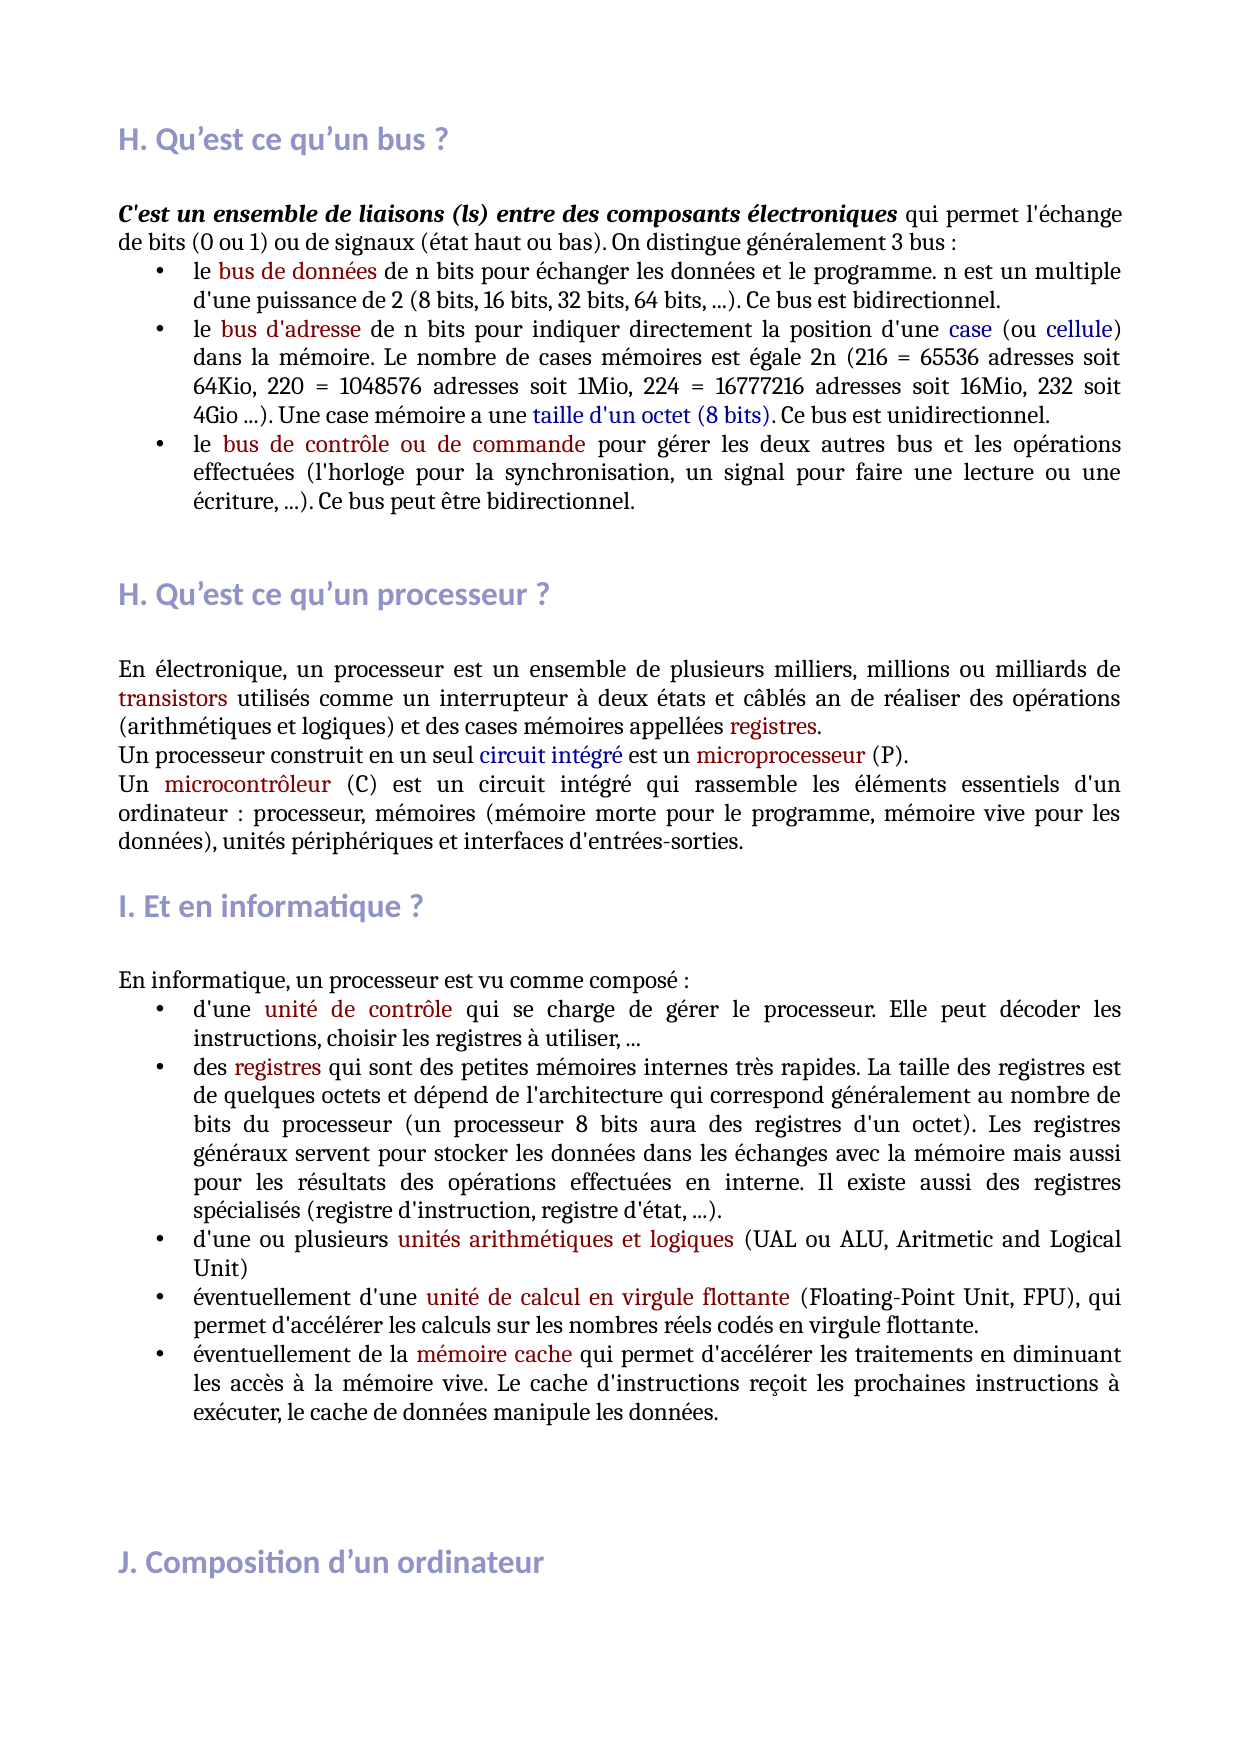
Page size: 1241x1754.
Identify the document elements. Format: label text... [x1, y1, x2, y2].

text H. Qu’est ce qu’un processeur ? [118, 573, 1122, 614]
text J. Composition d’un ordinateur [118, 1541, 1122, 1582]
list éventuellement de la mémoire cache qui permet d'accélérer les traitements en diminuant les accès à la mémoire vive. Le cache d'instructions reçoit les prochaines instructions à exécuter, le cache de données manipule les données. [156, 1340, 1122, 1426]
list le bus d'adresse de n bits pour indiquer directement la position d'une case (ou cellule) dans la mémoire. Le nombre de cases mémoires est égale 2n (216 = 65536 adresses soit 64Kio, 220 = 1048576 adresses soit 1Mio, 224 = 16777216 adresses soit 16Mio, 232 soit 4Gio ...). Une case mémoire a une taille d'un octet (8 bits). Ce bus est unidirectionnel. [156, 314, 1122, 429]
text I. Et en informatique ? [118, 885, 1122, 926]
list des registres qui sont des petites mémoires internes très rapides. La taille des registres est de quelques octets et dépend de l'architecture qui correspond généralement au nombre de bits du processeur (un processeur 8 bits aura des registres d'un octet). Les registres généraux servent pour stocker les données dans les échanges avec la mémoire mais aussi pour les résultats des opérations effectuées en interne. Il existe aussi des registres spécialisés (registre d'instruction, registre d'état, ...). [156, 1052, 1122, 1225]
list d'une ou plusieurs unités arithmétiques et logiques (UAL ou ALU, Aritmetic and Logical Unit) [156, 1225, 1122, 1282]
text En informatique, un processeur est vu comme composé : [118, 966, 1122, 995]
list le bus de contrôle ou de commande pour gérer les deux autres bus et les opérations effectuées (l'horloge pour la synchronisation, un signal pour faire une lecture ou une écriture, ...). Ce bus peut être bidirectionnel. [156, 429, 1122, 516]
text Un microcontrôleur (C) est un circuit intégré qui rassemble les éléments essentiels d'un ordinateur : processeur, mémoires (mémoire morte pour le programme, mémoire vive pour les données), unités périphériques et interfaces d'entrées-sorties. [118, 770, 1122, 856]
text En électronique, un processeur est un ensemble de plusieurs milliers, millions ou milliards de transistors utilisés comme un interrupteur à deux états et câblés an de réaliser des opérations (arithmétiques et logiques) et des cases mémoires appellées registres. [118, 655, 1122, 741]
list le bus de données de n bits pour échanger les données et le programme. n est un multiple d'une puissance de 2 (8 bits, 16 bits, 32 bits, 64 bits, ...). Ce bus est bidirectionnel. [156, 257, 1122, 314]
text C'est un ensemble de liaisons (ls) entre des composants électroniques qui permet l'échange de bits (0 ou 1) ou de signaux (état haut ou bas). On distingue généralement 3 bus : [118, 199, 1122, 257]
text H. Qu’est ce qu’un bus ? [118, 118, 1122, 159]
text Un processeur construit en un seul circuit intégré est un microprocesseur (P). [118, 741, 1122, 770]
list éventuellement d'une unité de calcul en virgule flottante (Floating-Point Unit, FPU), qui permet d'accélérer les calculs sur les nombres réels codés en virgule flottante. [156, 1282, 1122, 1340]
list d'une unité de contrôle qui se charge de gérer le processeur. Elle peut décoder les instructions, choisir les registres à utiliser, ... [156, 995, 1122, 1052]
